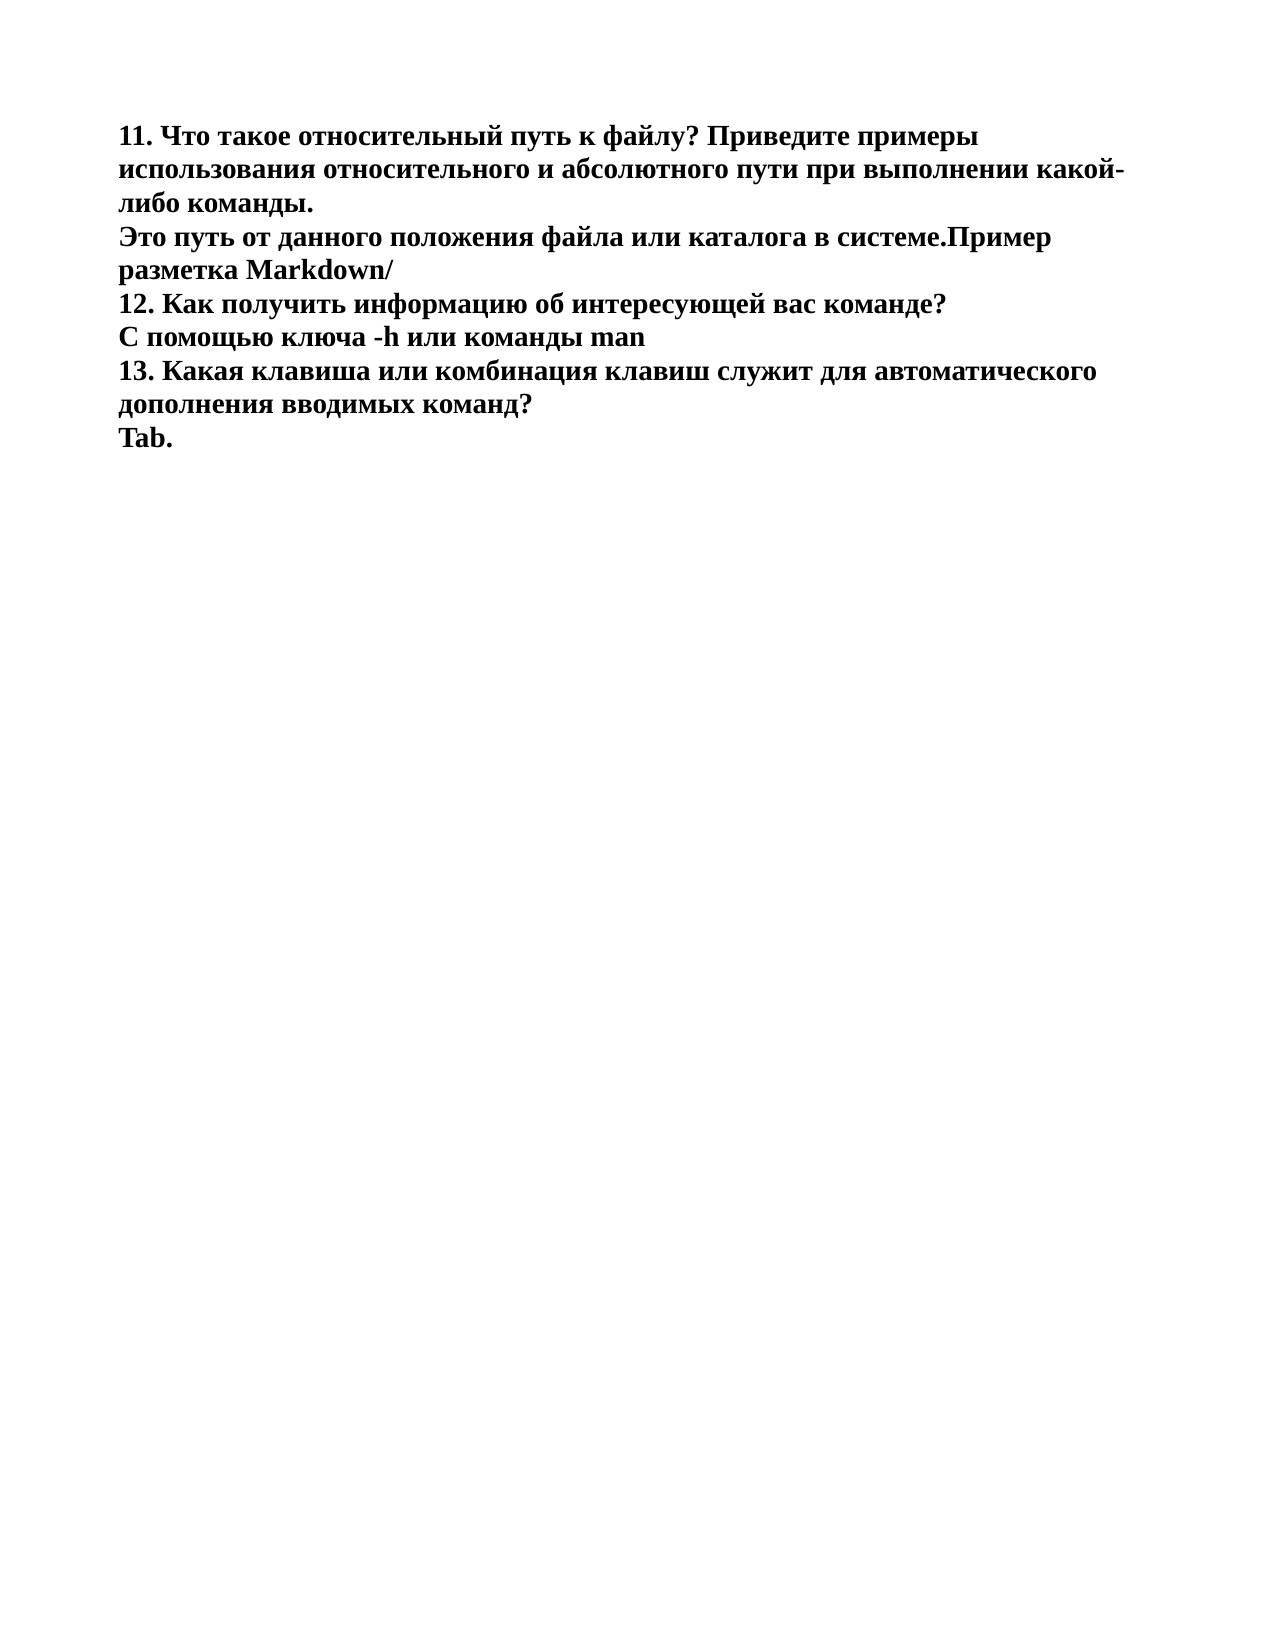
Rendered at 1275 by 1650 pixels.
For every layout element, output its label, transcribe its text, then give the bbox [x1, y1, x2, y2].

text 12. Как получить информацию об интересующей вас команде? [118, 286, 1157, 319]
text 11. Что такое относительный путь к файлу? Приведите примеры использования относительного и абсолютного пути при выполнении какой-либо команды. [118, 118, 1157, 219]
text Tab. [118, 420, 1157, 453]
text 13. Какая клавиша или комбинация клавиш служит для автоматического дополнения вводимых команд? [118, 353, 1157, 420]
text Это путь от данного положения файла или каталога в системе.Пример разметка Markdown/ [118, 219, 1157, 286]
text С помощью ключа -h или команды man [118, 319, 1157, 353]
